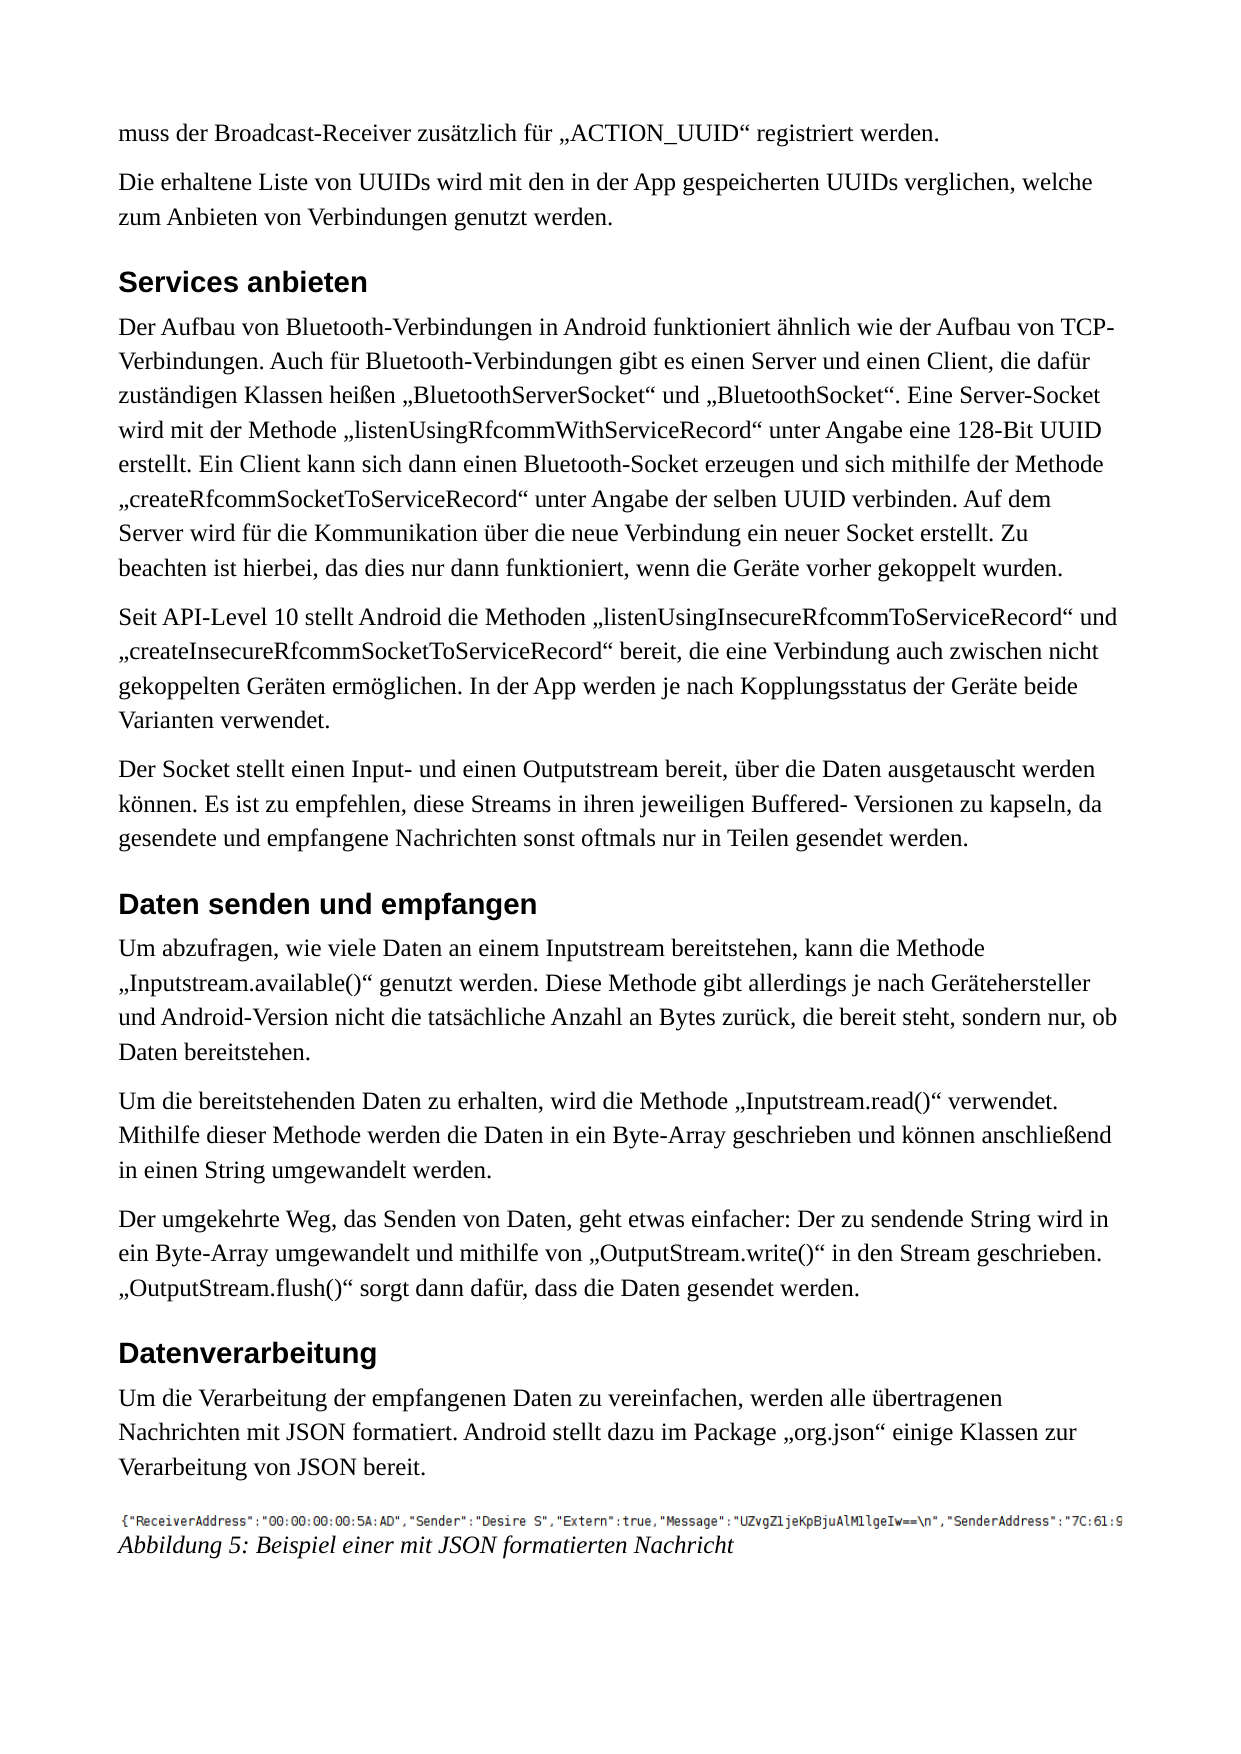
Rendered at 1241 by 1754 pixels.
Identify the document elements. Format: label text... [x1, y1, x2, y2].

text Abbildung 5: Beispiel einer mit JSON formatierten Nachricht [118, 1530, 1122, 1559]
text muss der Broadcast-Receiver zusätzlich für „ACTION_UUID“ registriert werden. [118, 118, 1122, 147]
text Der Aufbau von Bluetooth-Verbindungen in Android funktioniert ähnlich wie der Aufbau von TCP-Verbindungen. Auch für Bluetooth-Verbindungen gibt es einen Server und einen Client, die dafür zuständigen Klassen heißen „BluetoothServerSocket“ und „BluetoothSocket“. Eine Server-Socket wird mit der Methode „listenUsingRfcommWithServiceRecord“ unter Angabe eine 128-Bit UUID erstellt. Ein Client kann sich dann einen Bluetooth-Socket erzeugen und sich mithilfe der Methode „createRfcommSocketToServiceRecord“ unter Angabe der selben UUID verbinden. Auf dem Server wird für die Kommunikation über die neue Verbindung ein neuer Socket erstellt. Zu beachten ist hierbei, das dies nur dann funktioniert, wenn die Geräte vorher gekoppelt wurden. [118, 312, 1122, 582]
picture [118, 1513, 1123, 1530]
text Der Socket stellt einen Input- und einen Outputstream bereit, über die Daten ausgetauscht werden können. Es ist zu empfehlen, diese Streams in ihren jeweiligen Buffered- Versionen zu kapseln, da gesendete und empfangene Nachrichten sonst oftmals nur in Teilen gesendet werden. [118, 754, 1122, 852]
text Um die Verarbeitung der empfangenen Daten zu vereinfachen, werden alle übertragenen Nachrichten mit JSON formatiert. Android stellt dazu im Package „org.json“ einige Klassen zur Verarbeitung von JSON bereit. [118, 1383, 1122, 1480]
subtitle Datenverarbeitung [118, 1336, 1122, 1370]
text Um abzufragen, wie viele Daten an einem Inputstream bereitstehen, kann die Methode „Inputstream.available()“ genutzt werden. Diese Methode gibt allerdings je nach Gerätehersteller und Android-Version nicht die tatsächliche Anzahl an Bytes zurück, die bereit steht, sondern nur, ob Daten bereitstehen. [118, 933, 1122, 1066]
subtitle Services anbieten [118, 265, 1122, 299]
text Seit API-Level 10 stellt Android die Methoden „listenUsingInsecureRfcommToServiceRecord“ und „createInsecureRfcommSocketToServiceRecord“ bereit, die eine Verbindung auch zwischen nicht gekoppelten Geräten ermöglichen. In der App werden je nach Kopplungsstatus der Geräte beide Varianten verwendet. [118, 602, 1122, 734]
text Die erhaltene Liste von UUIDs wird mit den in der App gespeicherten UUIDs verglichen, welche zum Anbieten von Verbindungen genutzt werden. [118, 167, 1122, 230]
text Der umgekehrte Weg, das Senden von Daten, geht etwas einfacher: Der zu sendende String wird in ein Byte-Array umgewandelt und mithilfe von „OutputStream.write()“ in den Stream geschrieben. „OutputStream.flush()“ sorgt dann dafür, dass die Daten gesendet werden. [118, 1204, 1122, 1302]
text Um die bereitstehenden Daten zu erhalten, wird die Methode „Inputstream.read()“ verwendet. Mithilfe dieser Methode werden die Daten in ein Byte-Array geschrieben und können anschließend in einen String umgewandelt werden. [118, 1086, 1122, 1183]
subtitle Daten senden und empfangen [118, 887, 1122, 921]
